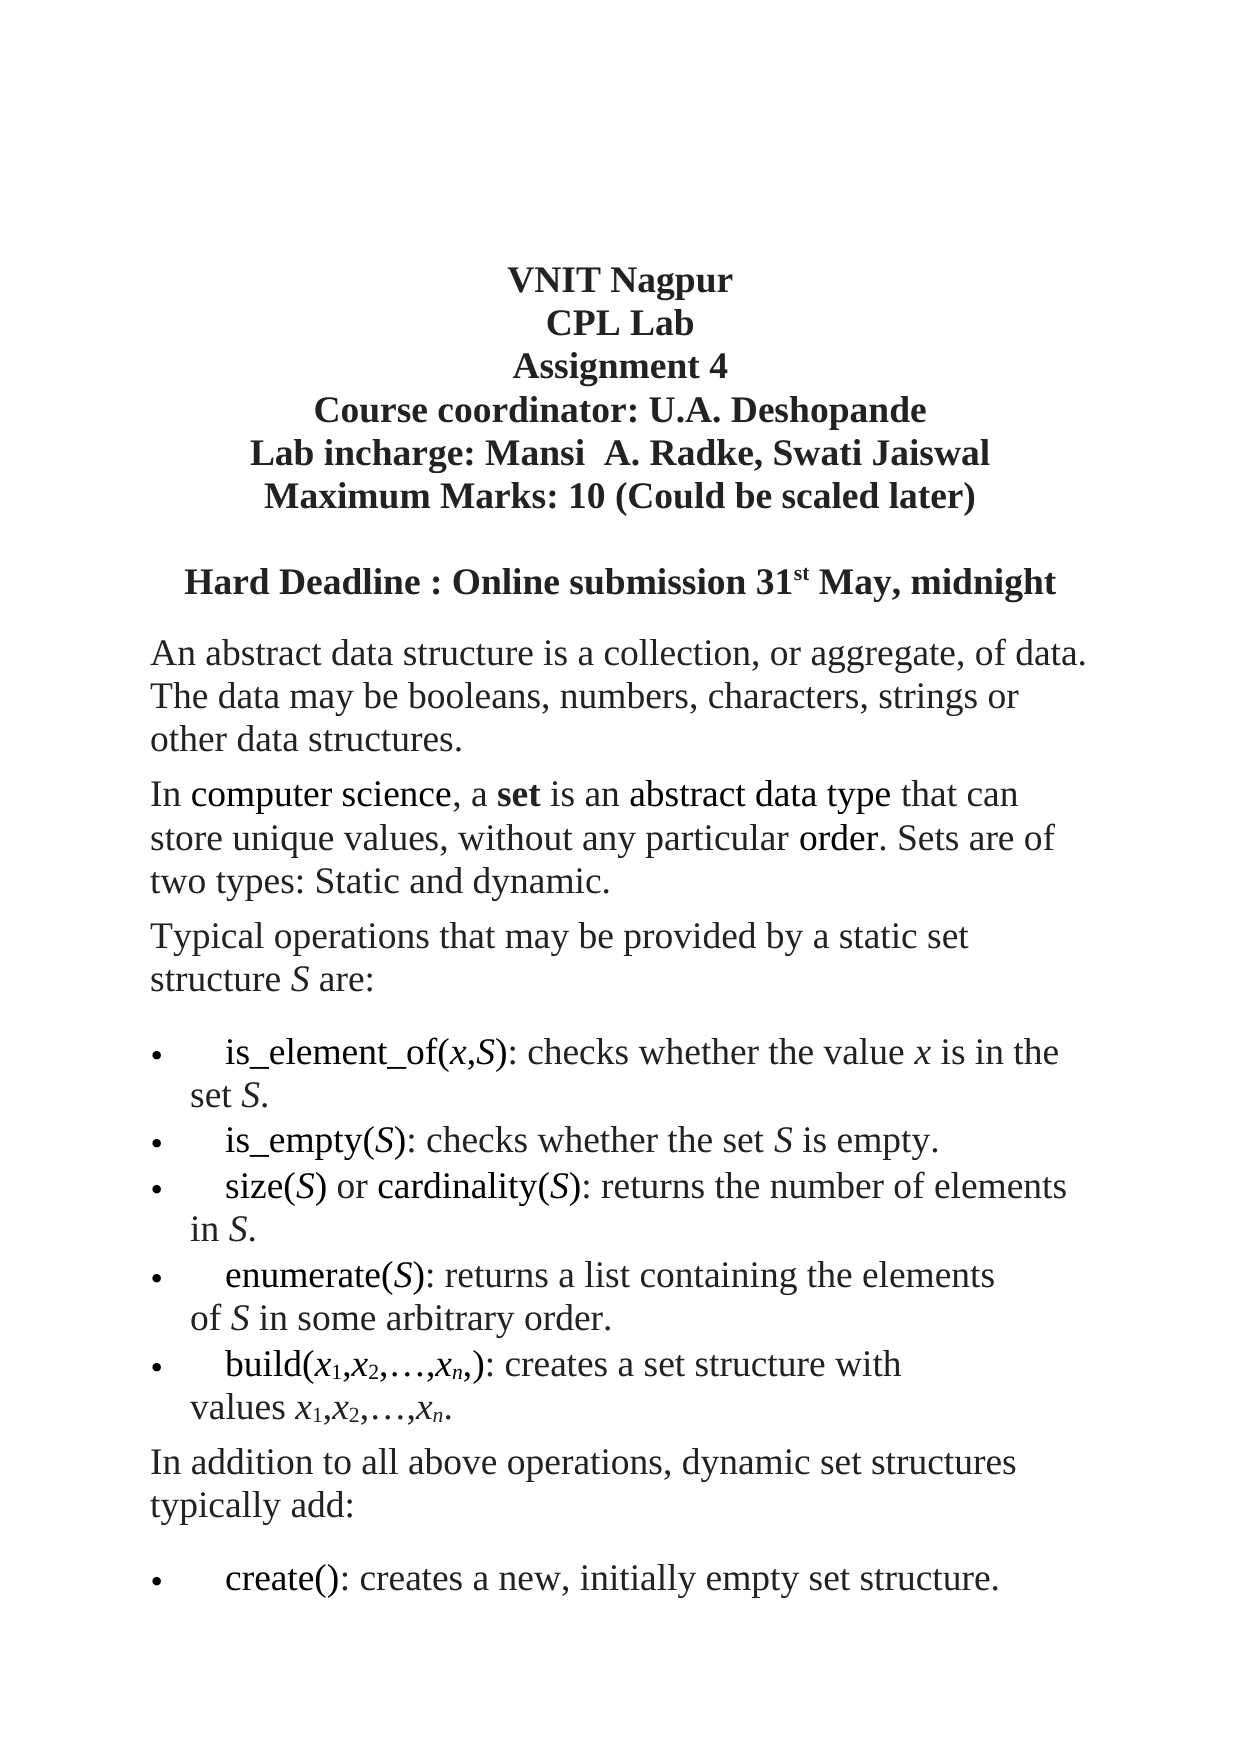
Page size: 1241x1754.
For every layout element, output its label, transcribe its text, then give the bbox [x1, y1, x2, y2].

text VNIT Nagpur [150, 258, 1090, 301]
list build(x1,x2,…,xn,): creates a set structure with values x1,x2,…,xn. [152, 1341, 1090, 1427]
text In computer science, a set is an abstract data type that can store unique values, without any particular order. Sets are of two types: Static and dynamic. [150, 772, 1090, 901]
text Maximum Marks: 10 (Could be scaled later) [150, 473, 1090, 516]
text In addition to all above operations, dynamic set structures typically add: [150, 1440, 1090, 1526]
list is_empty(S): checks whether the set S is empty. [152, 1118, 1090, 1161]
list size(S) or cardinality(S): returns the number of elements in S. [152, 1163, 1090, 1250]
text CPL Lab [150, 301, 1090, 344]
text Lab incharge: Mansi A. Radke, Swati Jaiswal [150, 430, 1090, 473]
text Assignment 4 [150, 344, 1090, 387]
list create(): creates a new, initially empty set structure. [152, 1555, 1090, 1598]
text Hard Deadline : Online submission 31st May, midnight [150, 559, 1090, 603]
text Typical operations that may be provided by a static set structure S are: [150, 914, 1090, 1000]
list is_element_of(x,S): checks whether the value x is in the set S. [152, 1029, 1090, 1115]
text An abstract data structure is a collection, or aggregate, of data. The data may be booleans, numbers, characters, strings or other data structures. [150, 630, 1090, 759]
text Course coordinator: U.A. Deshopande [150, 387, 1090, 430]
list enumerate(S): returns a list containing the elements of S in some arbitrary order. [152, 1252, 1090, 1338]
